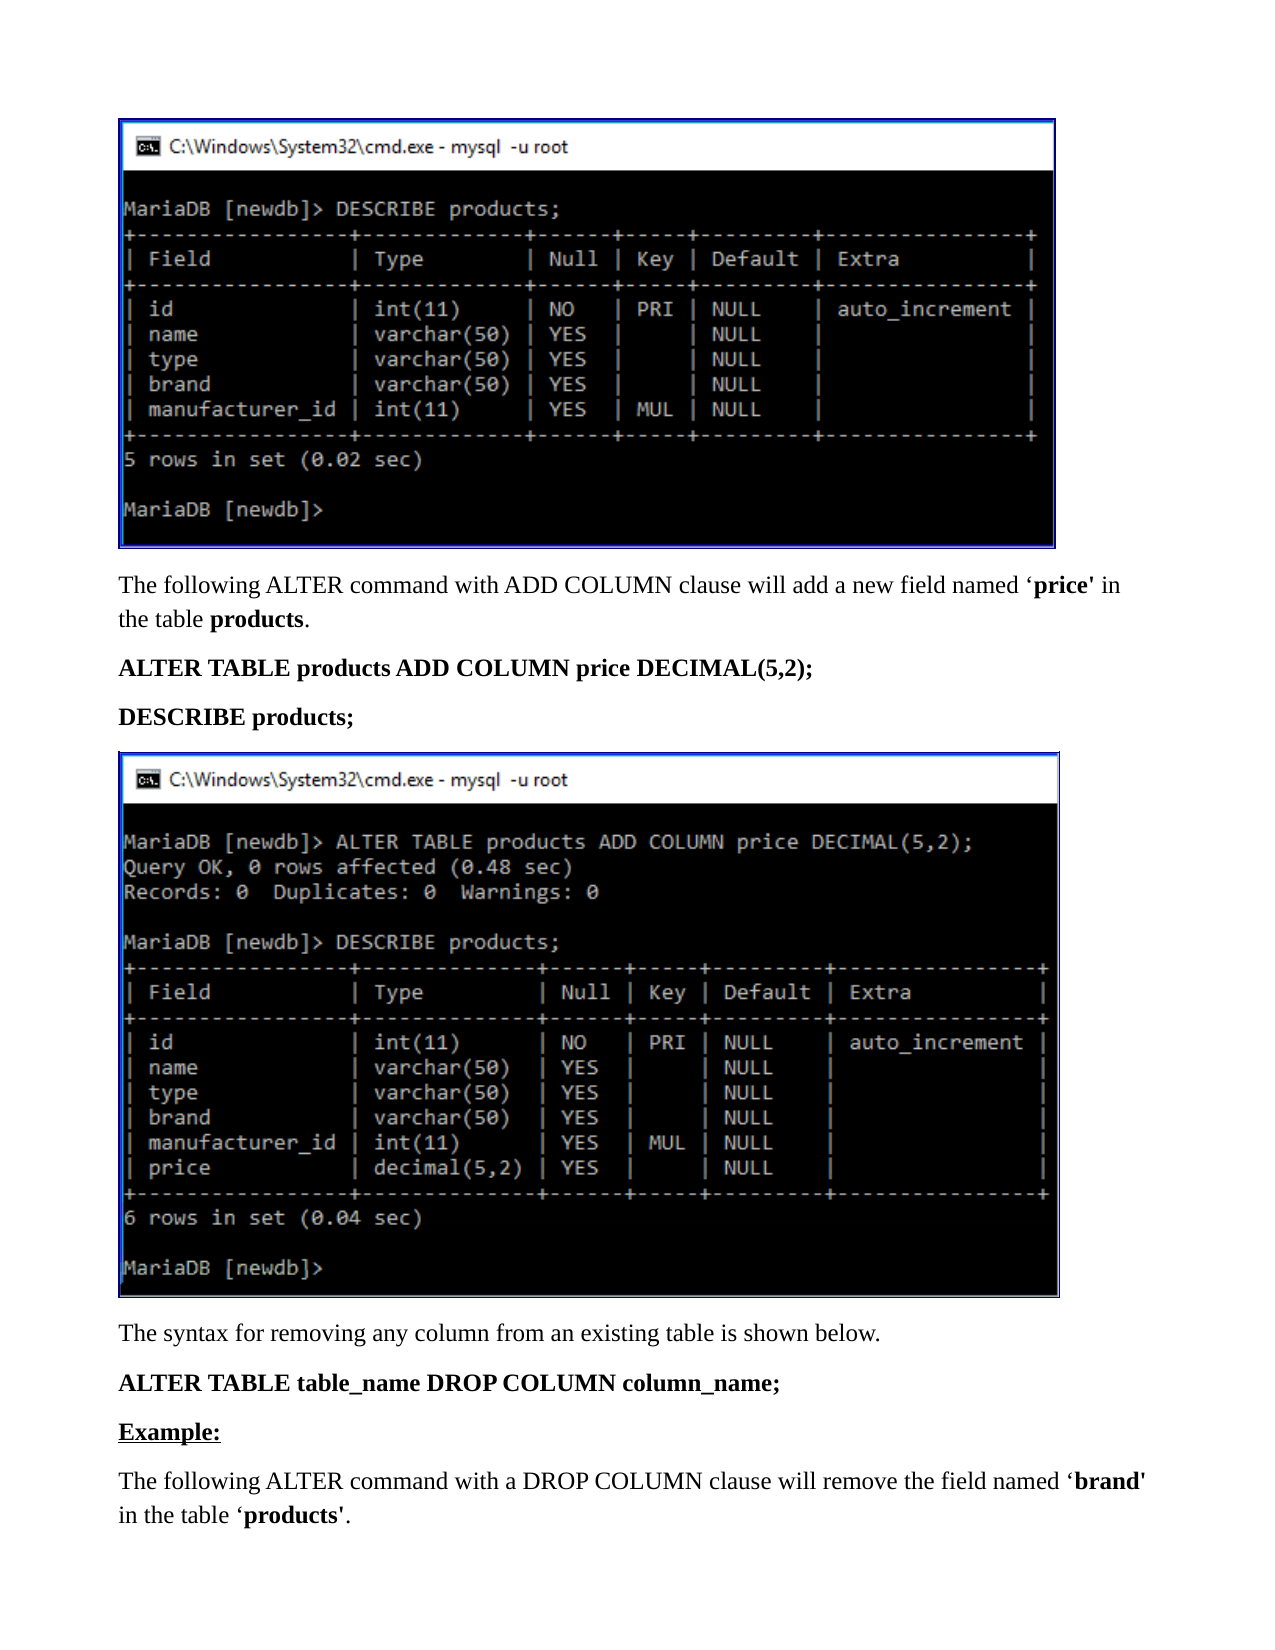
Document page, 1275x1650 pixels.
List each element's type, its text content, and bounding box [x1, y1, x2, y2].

text The following ALTER command with a DROP COLUMN clause will remove the field named ‘brand' in the table ‘products'. [118, 1466, 1157, 1529]
text ALTER TABLE products ADD COLUMN price DECIMAL(5,2); [118, 653, 1157, 682]
text The syntax for removing any column from an existing table is shown below. [118, 1318, 1157, 1347]
text The following ALTER command with ADD COLUMN clause will add a new field named ‘price' in the table products. [118, 570, 1157, 633]
text ALTER TABLE table_name DROP COLUMN column_name; [118, 1368, 1157, 1396]
text Example: [118, 1417, 1157, 1445]
picture [120, 753, 1059, 1297]
picture [120, 120, 1054, 548]
text DESCRIBE products; [118, 702, 1157, 731]
